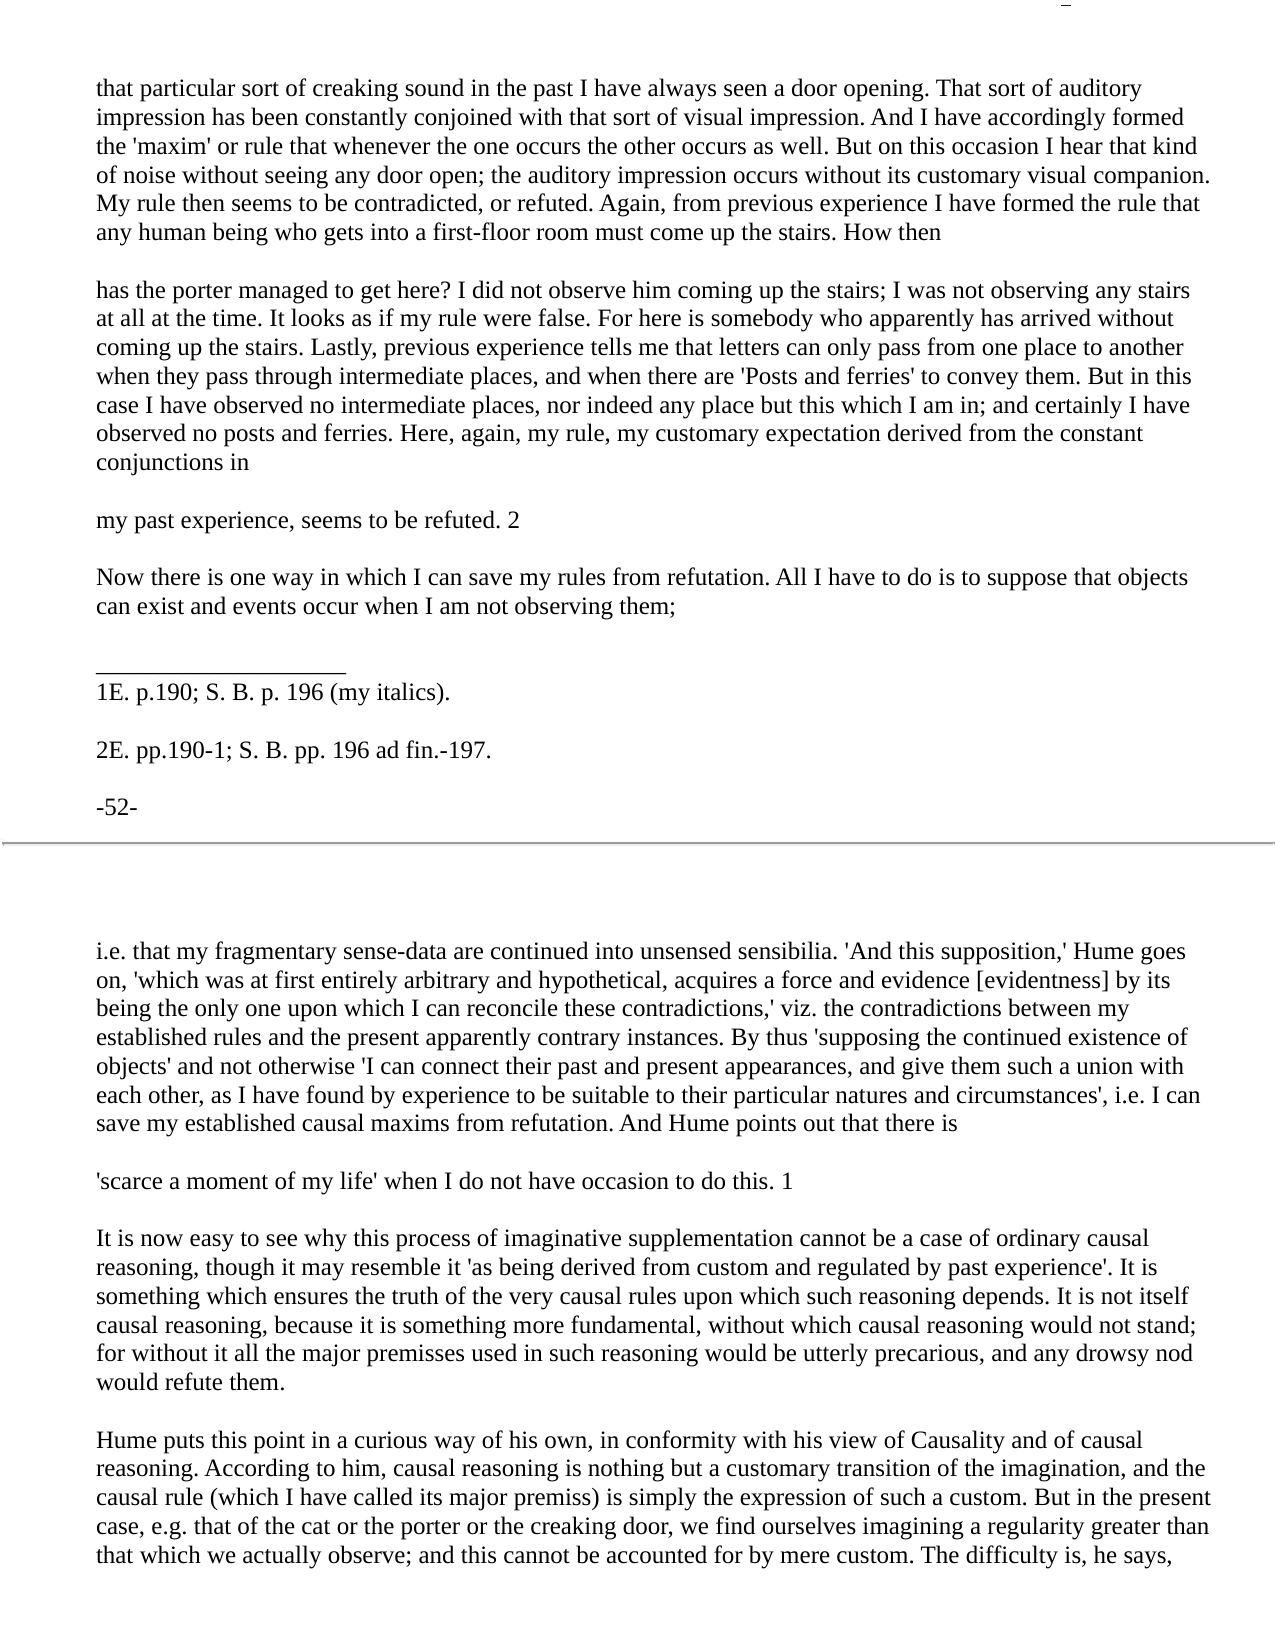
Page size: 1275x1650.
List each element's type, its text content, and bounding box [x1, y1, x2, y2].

text my past experience, seems to be refuted. 2 [96, 505, 1212, 533]
text has the porter managed to get here? I did not observe him coming up the stairs; I was not observing any stairs at all at the time. It looks as if my rule were false. For here is somebody who apparently has arrived without coming up the stairs. Lastly, previous experience tells me that letters can only pass from one place to another when they pass through intermediate places, and when there are 'Posts and ferries' to convey them. But in this case I have observed no intermediate places, nor indeed any place but this which I am in; and certainly I have observed no posts and ferries. Here, again, my rule, my customary expectation derived from the constant conjunctions in [96, 275, 1212, 476]
picture [0, 838, 1275, 848]
text that particular sort of creaking sound in the past I have always seen a door opening. That sort of auditory impression has been constantly conjoined with that sort of visual impression. And I have accordingly formed the 'maxim' or rule that whenever the one occurs the other occurs as well. But on this occasion I hear that kind of noise without seeing any door open; the auditory impression occurs without its customary visual companion. My rule then seems to be contradicted, or refuted. Again, from previous experience I have formed the rule that any human being who gets into a first-floor room must come up the stairs. How then [96, 73, 1212, 246]
text ____________________ [96, 648, 1212, 677]
text 'scarce a moment of my life' when I do not have occasion to do this. 1 [96, 1166, 1212, 1195]
text -52- [96, 792, 1212, 821]
text It is now easy to see why this process of imaginative supplementation cannot be a case of ordinary causal reasoning, though it may resemble it 'as being derived from custom and regulated by past experience'. It is something which ensures the truth of the very causal rules upon which such reasoning depends. It is not itself causal reasoning, because it is something more fundamental, without which causal reasoning would not stand; for without it all the major premisses used in such reasoning would be utterly precarious, and any drowsy nod would refute them. [96, 1223, 1212, 1396]
text Now there is one way in which I can save my rules from refutation. All I have to do is to suppose that objects can exist and events occur when I am not observing them; [96, 562, 1212, 620]
text 1E. p.190; S. B. p. 196 (my italics). [96, 677, 1212, 706]
text 2E. pp.190-1; S. B. pp. 196 ad fin.-197. [96, 735, 1212, 763]
text i.e. that my fragmentary sense-data are continued into unsensed sensibilia. 'And this supposition,' Hume goes on, 'which was at first entirely arbitrary and hypothetical, acquires a force and evidence [evidentness] by its being the only one upon which I can reconcile these contradictions,' viz. the contradictions between my established rules and the present apparently contrary instances. By thus 'supposing the continued existence of objects' and not otherwise 'I can connect their past and present appearances, and give them such a union with each other, as I have found by experience to be suitable to their particular natures and circumstances', i.e. I can save my established causal maxims from refutation. And Hume points out that there is [96, 936, 1212, 1137]
text Hume puts this point in a curious way of his own, in conformity with his view of Causality and of causal reasoning. According to him, causal reasoning is nothing but a customary transition of the imagination, and the causal rule (which I have called its major premiss) is simply the expression of such a custom. But in the present case, e.g. that of the cat or the porter or the creaking door, we find ourselves imagining a regularity greater than that which we actually observe; and this cannot be accounted for by mere custom. The difficulty is, he says, [96, 1425, 1212, 1568]
